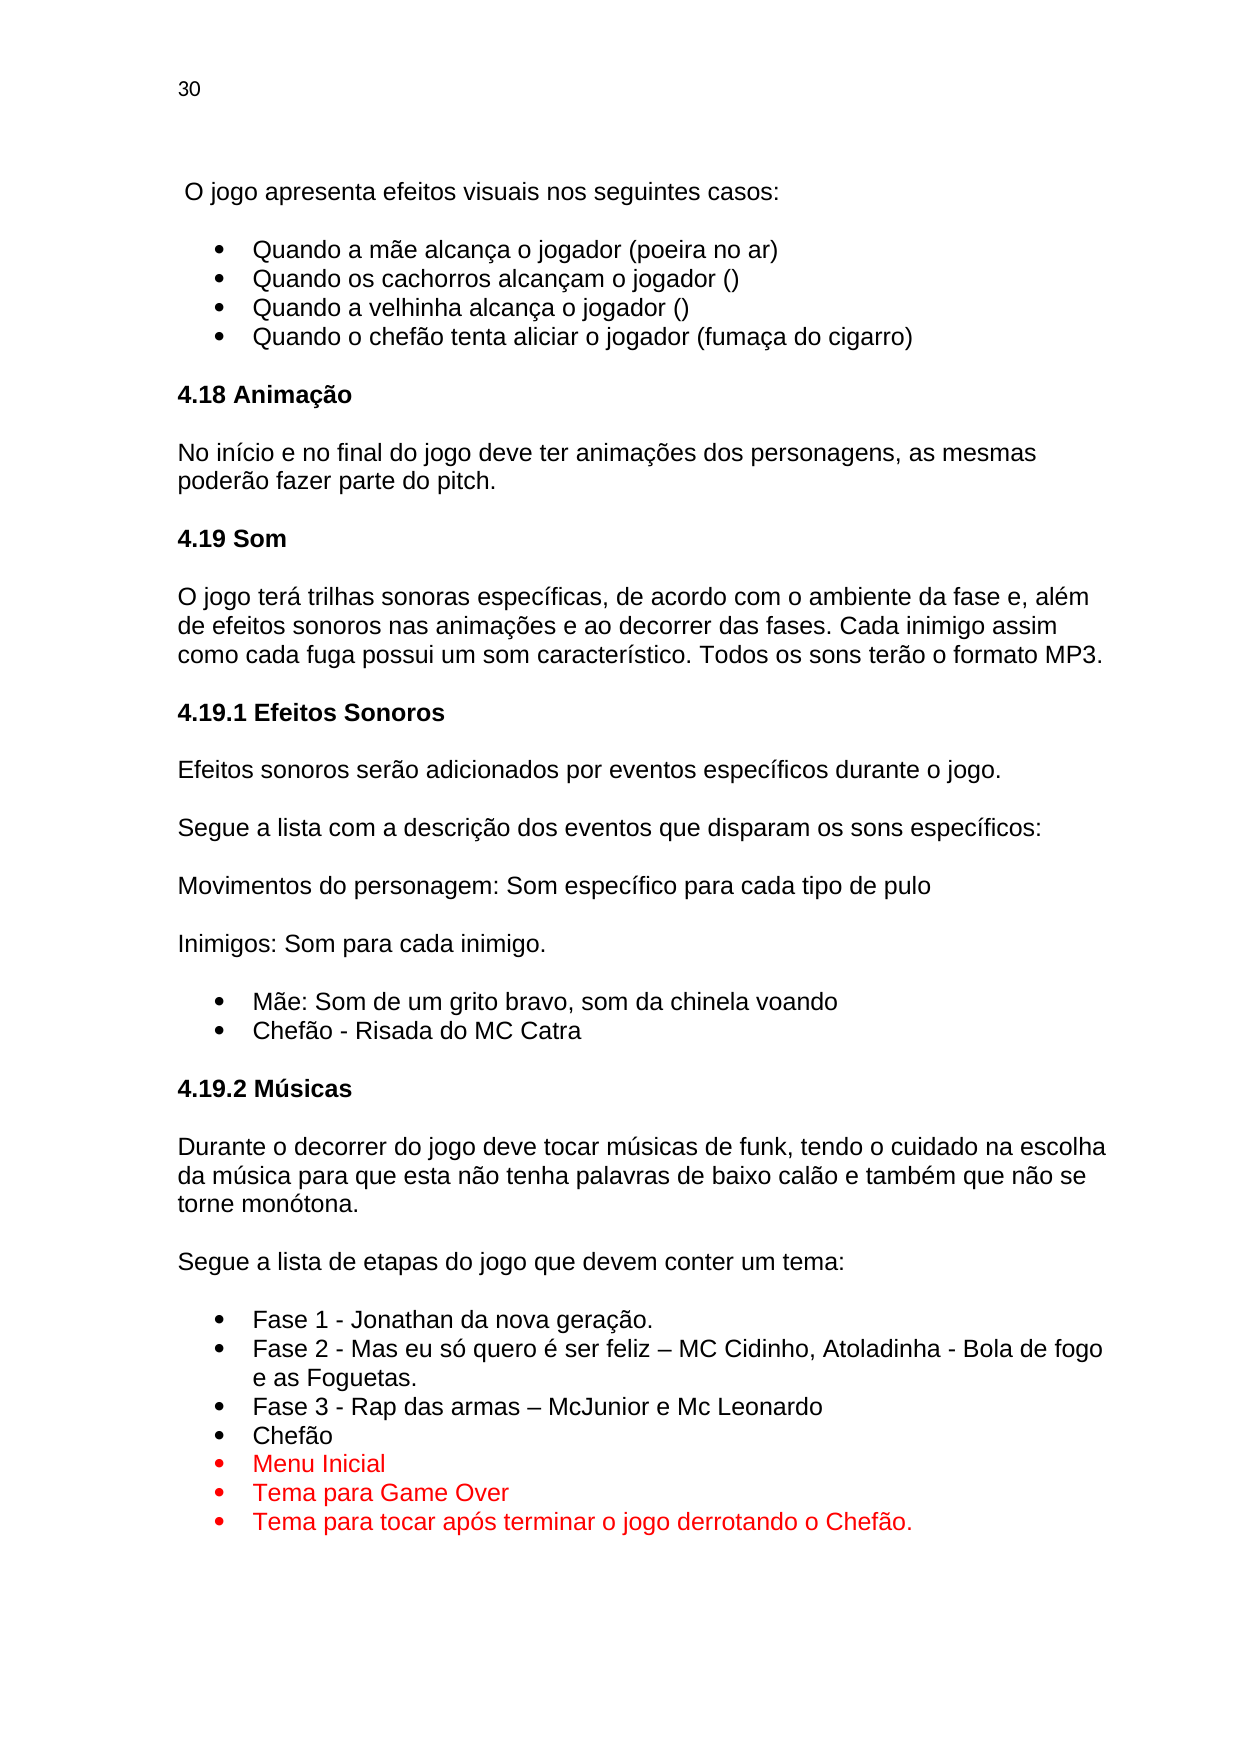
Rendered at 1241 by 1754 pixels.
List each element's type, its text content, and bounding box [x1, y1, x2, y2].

text Durante o decorrer do jogo deve tocar músicas de funk, tendo o cuidado na escolha da música para que esta não tenha palavras de baixo calão e também que não se torne monótona. [177, 1132, 1122, 1218]
list Menu Inicial [215, 1449, 1122, 1478]
list Tema para Game Over [215, 1478, 1122, 1507]
text 4.19.2 Músicas [177, 1074, 1122, 1103]
list Quando os cachorros alcançam o jogador () [215, 264, 1122, 293]
list Fase 2 - Mas eu só quero é ser feliz – MC Cidinho, Atoladinha - Bola de fogo e as Foguetas. [215, 1334, 1122, 1392]
list Quando o chefão tenta aliciar o jogador (fumaça do cigarro) [215, 322, 1122, 351]
text Segue a lista de etapas do jogo que devem conter um tema: [177, 1247, 1122, 1276]
text O jogo terá trilhas sonoras específicas, de acordo com o ambiente da fase e, além de efeitos sonoros nas animações e ao decorrer das fases. Cada inimigo assim como cada fuga possui um som característico. Todos os sons terão o formato MP3. [177, 582, 1122, 668]
list Chefão - Risada do MC Catra [215, 1016, 1122, 1045]
text 4.18 Animação [177, 380, 1122, 408]
list Mãe: Som de um grito bravo, som da chinela voando [215, 987, 1122, 1016]
text 4.19 Som [177, 524, 1122, 553]
list Fase 3 - Rap das armas – McJunior e Mc Leonardo [215, 1392, 1122, 1421]
list Quando a velhinha alcança o jogador () [215, 293, 1122, 322]
text Movimentos do personagem: Som específico para cada tipo de pulo [177, 871, 1122, 900]
text Segue a lista com a descrição dos eventos que disparam os sons específicos: [177, 813, 1122, 842]
text Efeitos sonoros serão adicionados por eventos específicos durante o jogo. [177, 756, 1122, 784]
text O jogo apresenta efeitos visuais nos seguintes casos: [177, 177, 1122, 206]
list Fase 1 - Jonathan da nova geração. [215, 1305, 1122, 1334]
text No início e no final do jogo deve ter animações dos personagens, as mesmas poderão fazer parte do pitch. [177, 438, 1122, 495]
text Inimigos: Som para cada inimigo. [177, 929, 1122, 958]
list Quando a mãe alcança o jogador (poeira no ar) [215, 235, 1122, 264]
text 4.19.1 Efeitos Sonoros [177, 698, 1122, 726]
list Tema para tocar após terminar o jogo derrotando o Chefão. [215, 1507, 1122, 1536]
list Chefão [215, 1421, 1122, 1449]
